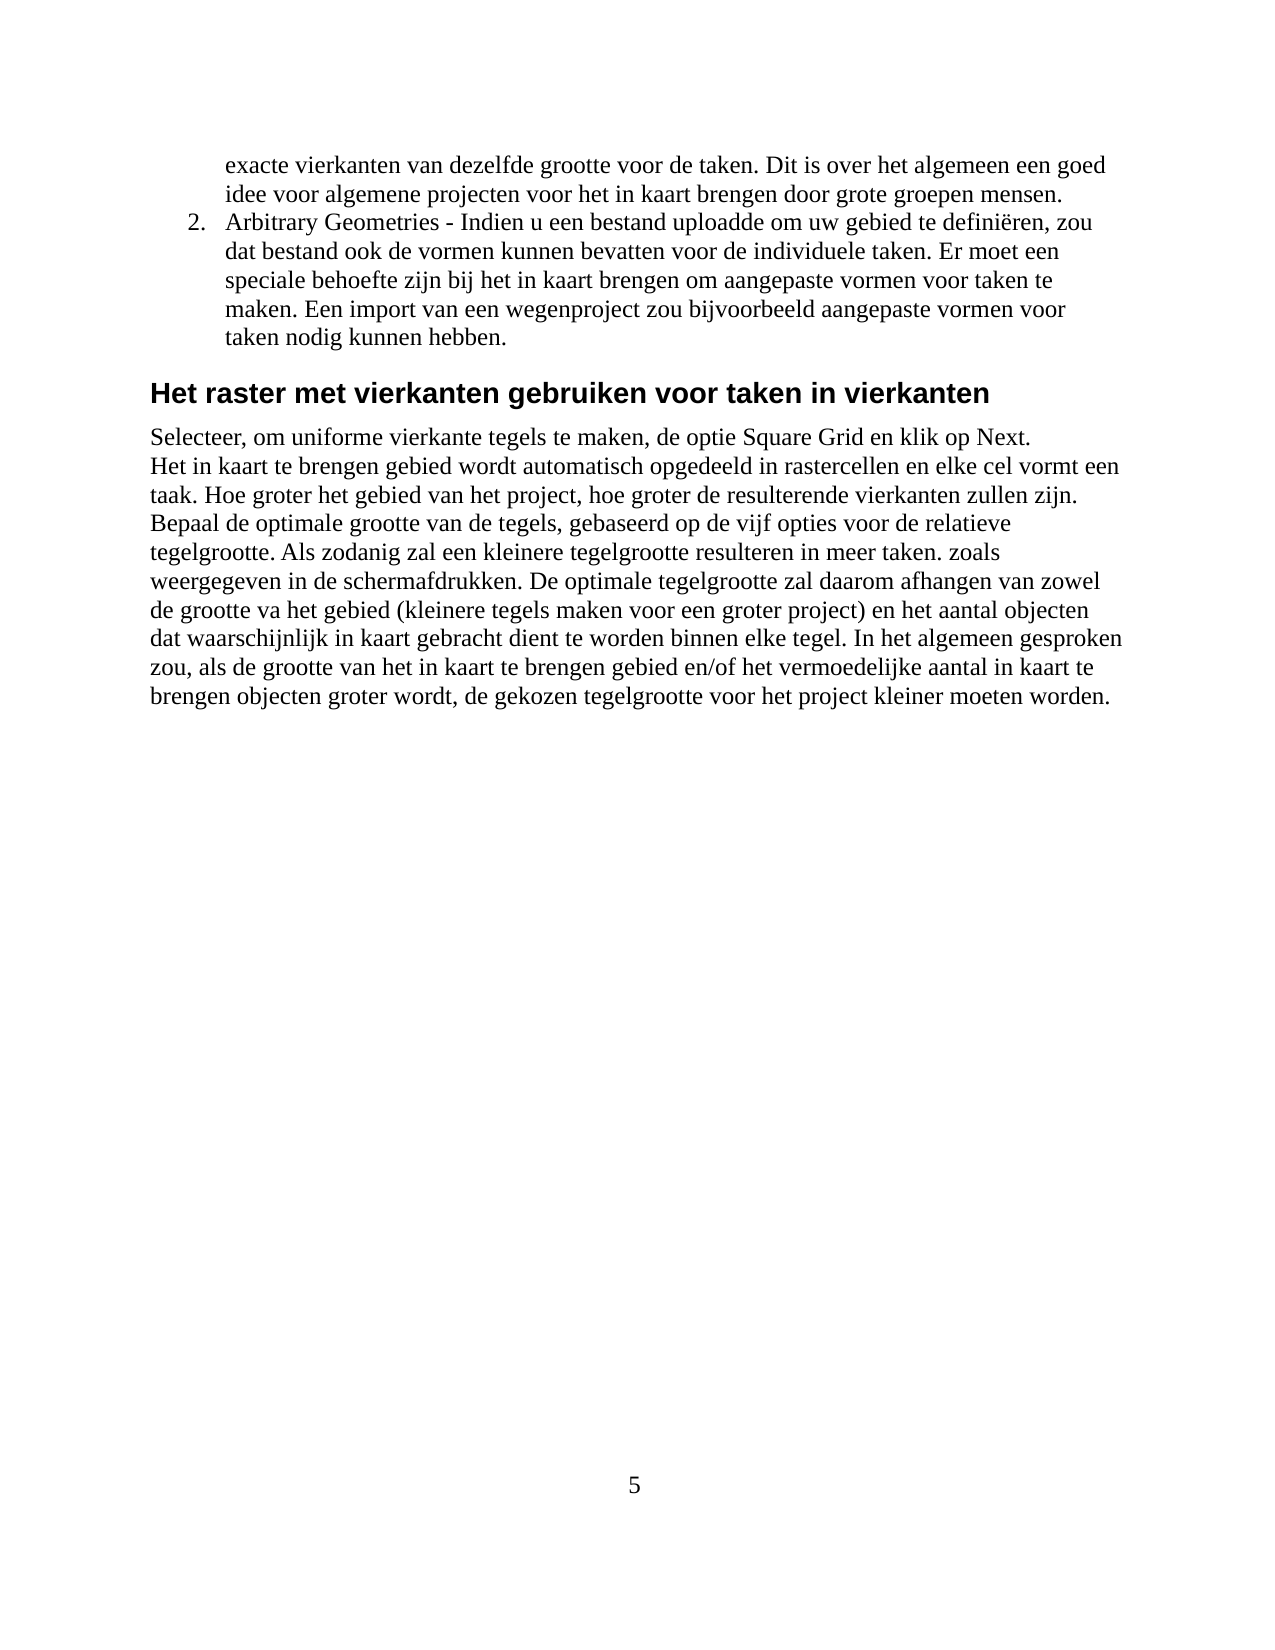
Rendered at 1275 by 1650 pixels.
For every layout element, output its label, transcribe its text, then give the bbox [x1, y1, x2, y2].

text Selecteer, om uniforme vierkante tegels te maken, de optie Square Grid en klik op Next. Het in kaart te brengen gebied wordt automatisch opgedeeld in rastercellen en elke cel vormt een taak. Hoe groter het gebied van het project, hoe groter de resulterende vierkanten zullen zijn. Bepaal de optimale grootte van de tegels, gebaseerd op de vijf opties voor de relatieve tegelgrootte. Als zodanig zal een kleinere tegelgrootte resulteren in meer taken. zoals weergegeven in de schermafdrukken. De optimale tegelgrootte zal daarom afhangen van zowel de grootte va het gebied (kleinere tegels maken voor een groter project) en het aantal objecten dat waarschijnlijk in kaart gebracht dient te worden binnen elke tegel. In het algemeen gesproken zou, als de grootte van het in kaart te brengen gebied en/of het vermoedelijke aantal in kaart te brengen objecten groter wordt, de gekozen tegelgrootte voor het project kleiner moeten worden. [150, 422, 1125, 710]
subtitle Het raster met vierkanten gebruiken voor taken in vierkanten [150, 376, 1125, 410]
list exacte vierkanten van dezelfde grootte voor de taken. Dit is over het algemeen een goed idee voor algemene projecten voor het in kaart brengen door grote groepen mensen. [187, 150, 1125, 207]
list Arbitrary Geometries - Indien u een bestand uploadde om uw gebied te definiëren, zou dat bestand ook de vormen kunnen bevatten voor de individuele taken. Er moet een speciale behoefte zijn bij het in kaart brengen om aangepaste vormen voor taken te maken. Een import van een wegenproject zou bijvoorbeeld aangepaste vormen voor taken nodig kunnen hebben. [187, 207, 1125, 351]
